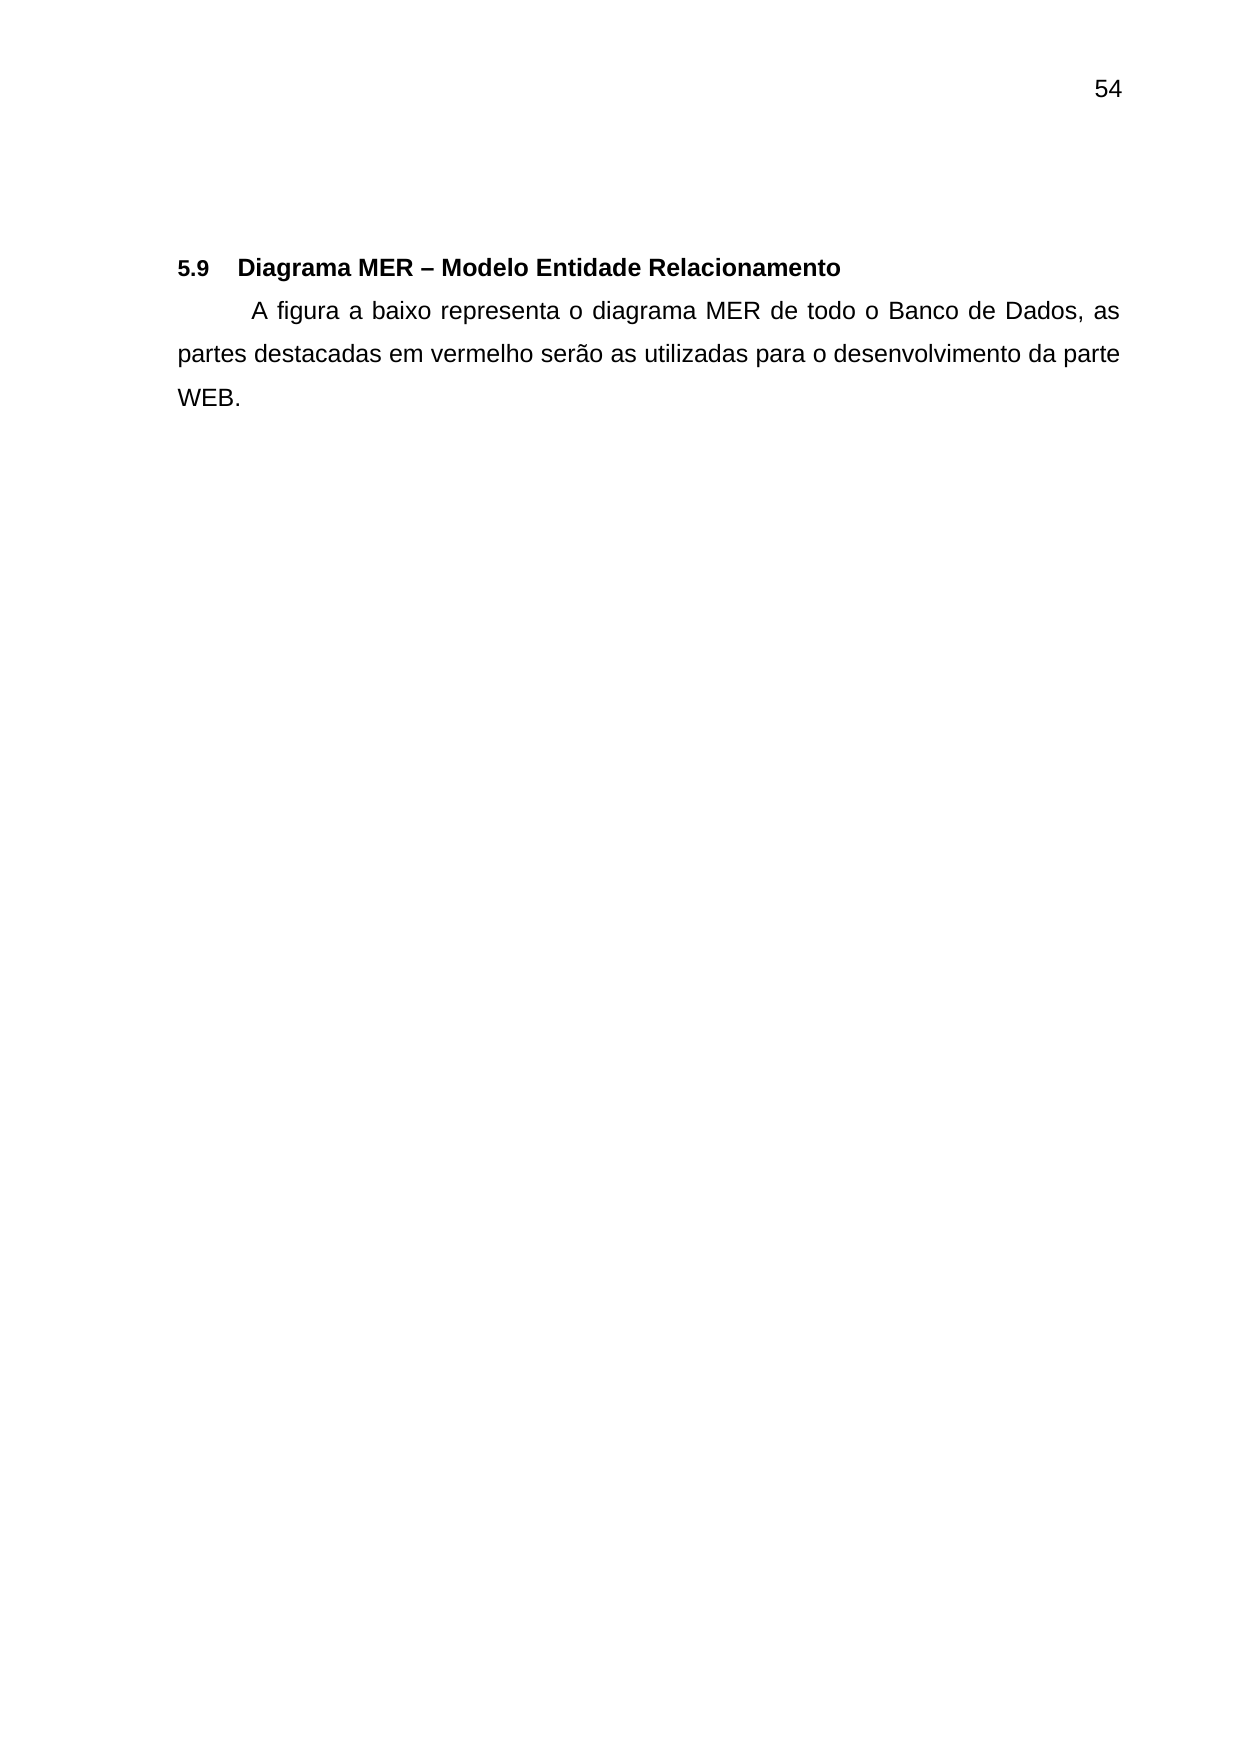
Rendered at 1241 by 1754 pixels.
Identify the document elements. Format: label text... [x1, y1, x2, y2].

subtitle Diagrama MER – Modelo Entidade Relacionamento [177, 253, 1122, 282]
text A figura a baixo representa o diagrama MER de todo o Banco de Dados, as partes destacadas em vermelho serão as utilizadas para o desenvolvimento da parte WEB. [177, 296, 1122, 411]
